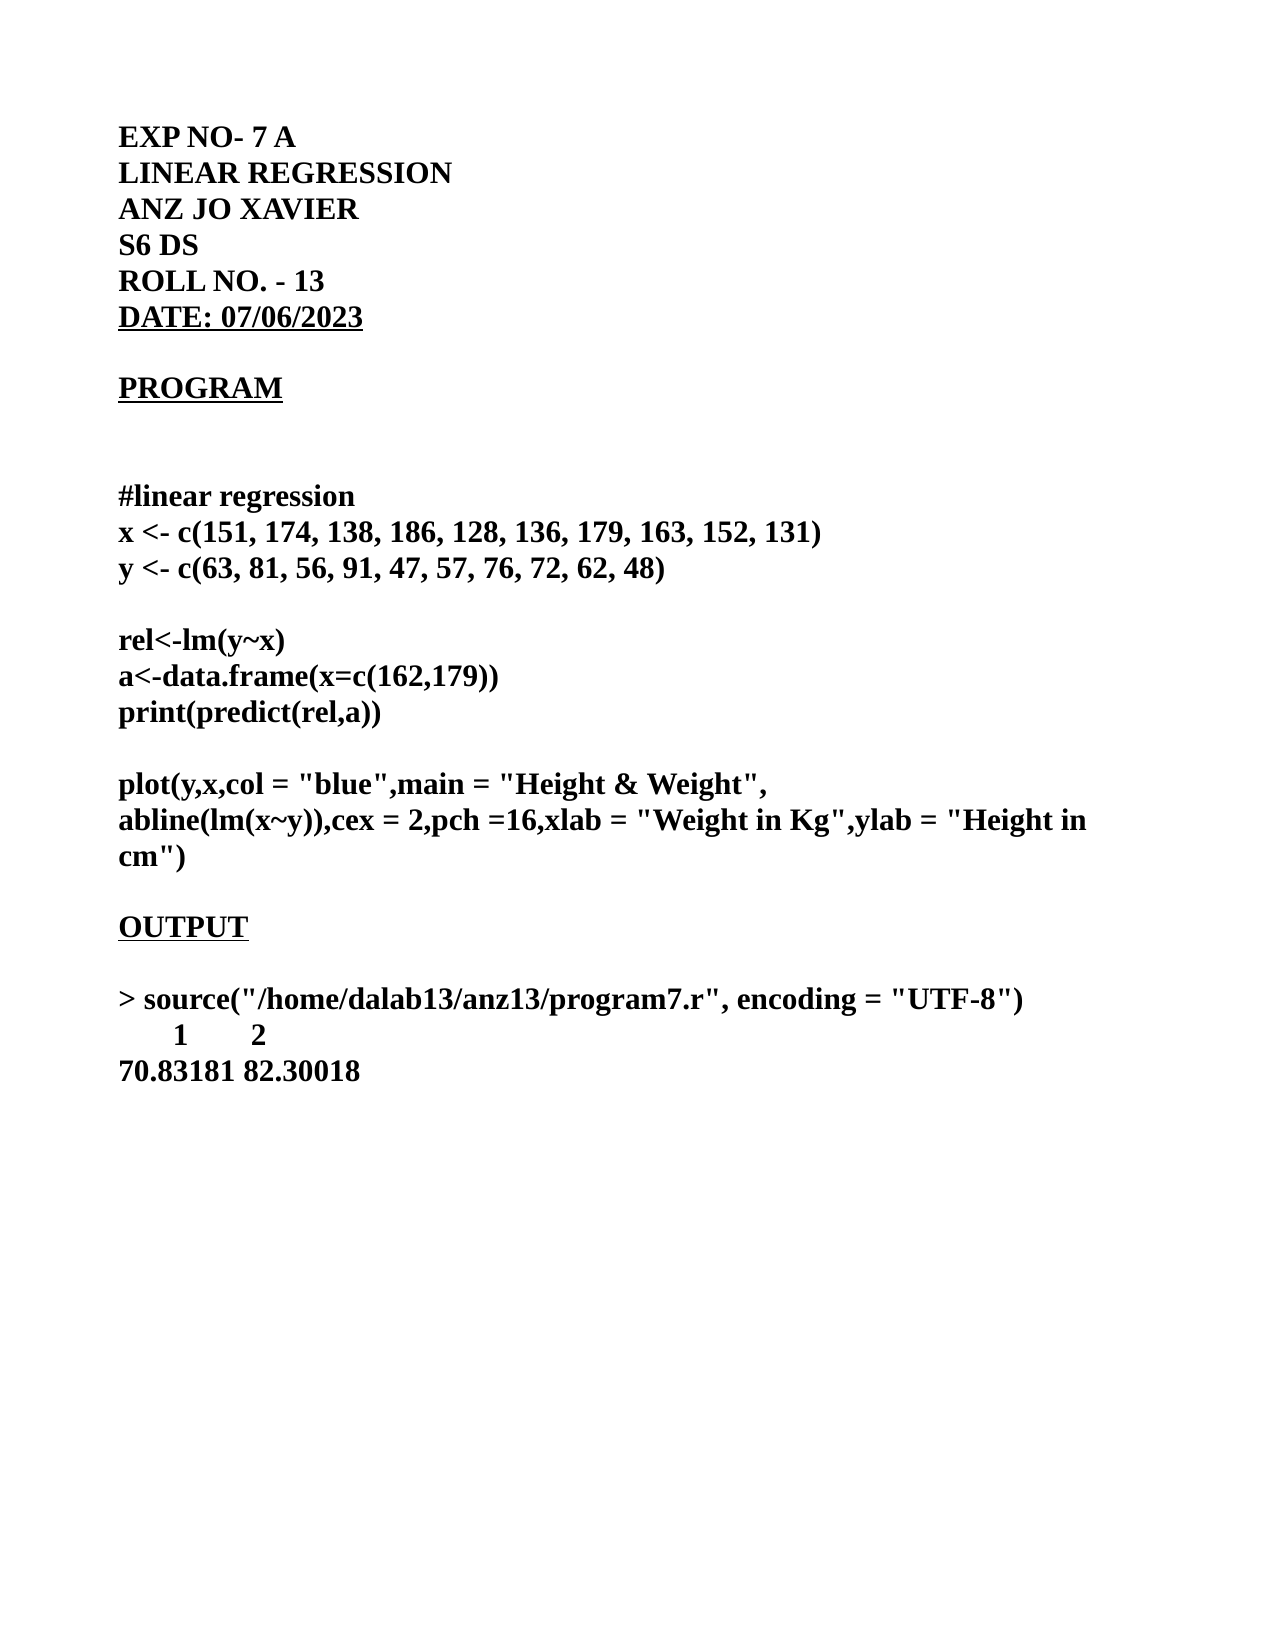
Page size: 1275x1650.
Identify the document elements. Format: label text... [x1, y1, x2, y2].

text x <- c(151, 174, 138, 186, 128, 136, 179, 163, 152, 131) [118, 513, 1157, 549]
text abline(lm(x~y)),cex = 2,pch =16,xlab = "Weight in Kg",ylab = "Height in cm") [118, 801, 1157, 873]
text a<-data.frame(x=c(162,179)) [118, 657, 1157, 693]
text #linear regression [118, 477, 1157, 513]
text rel<-lm(y~x) [118, 621, 1157, 657]
text LINEAR REGRESSION [118, 154, 1157, 190]
text print(predict(rel,a)) [118, 693, 1157, 729]
text ANZ JO XAVIER [118, 190, 1157, 226]
text ROLL NO. - 13 [118, 262, 1157, 298]
text plot(y,x,col = "blue",main = "Height & Weight", [118, 765, 1157, 801]
text DATE: 07/06/2023 [118, 298, 1157, 334]
text 70.83181 82.30018 [118, 1052, 1157, 1088]
text 1 2 [118, 1017, 1157, 1052]
text OUTPUT [118, 909, 1157, 945]
text y <- c(63, 81, 56, 91, 47, 57, 76, 72, 62, 48) [118, 549, 1157, 585]
text S6 DS [118, 226, 1157, 262]
text PROGRAM [118, 370, 1157, 406]
text EXP NO- 7 A [118, 118, 1157, 154]
text > source("/home/dalab13/anz13/program7.r", encoding = "UTF-8") [118, 981, 1157, 1017]
